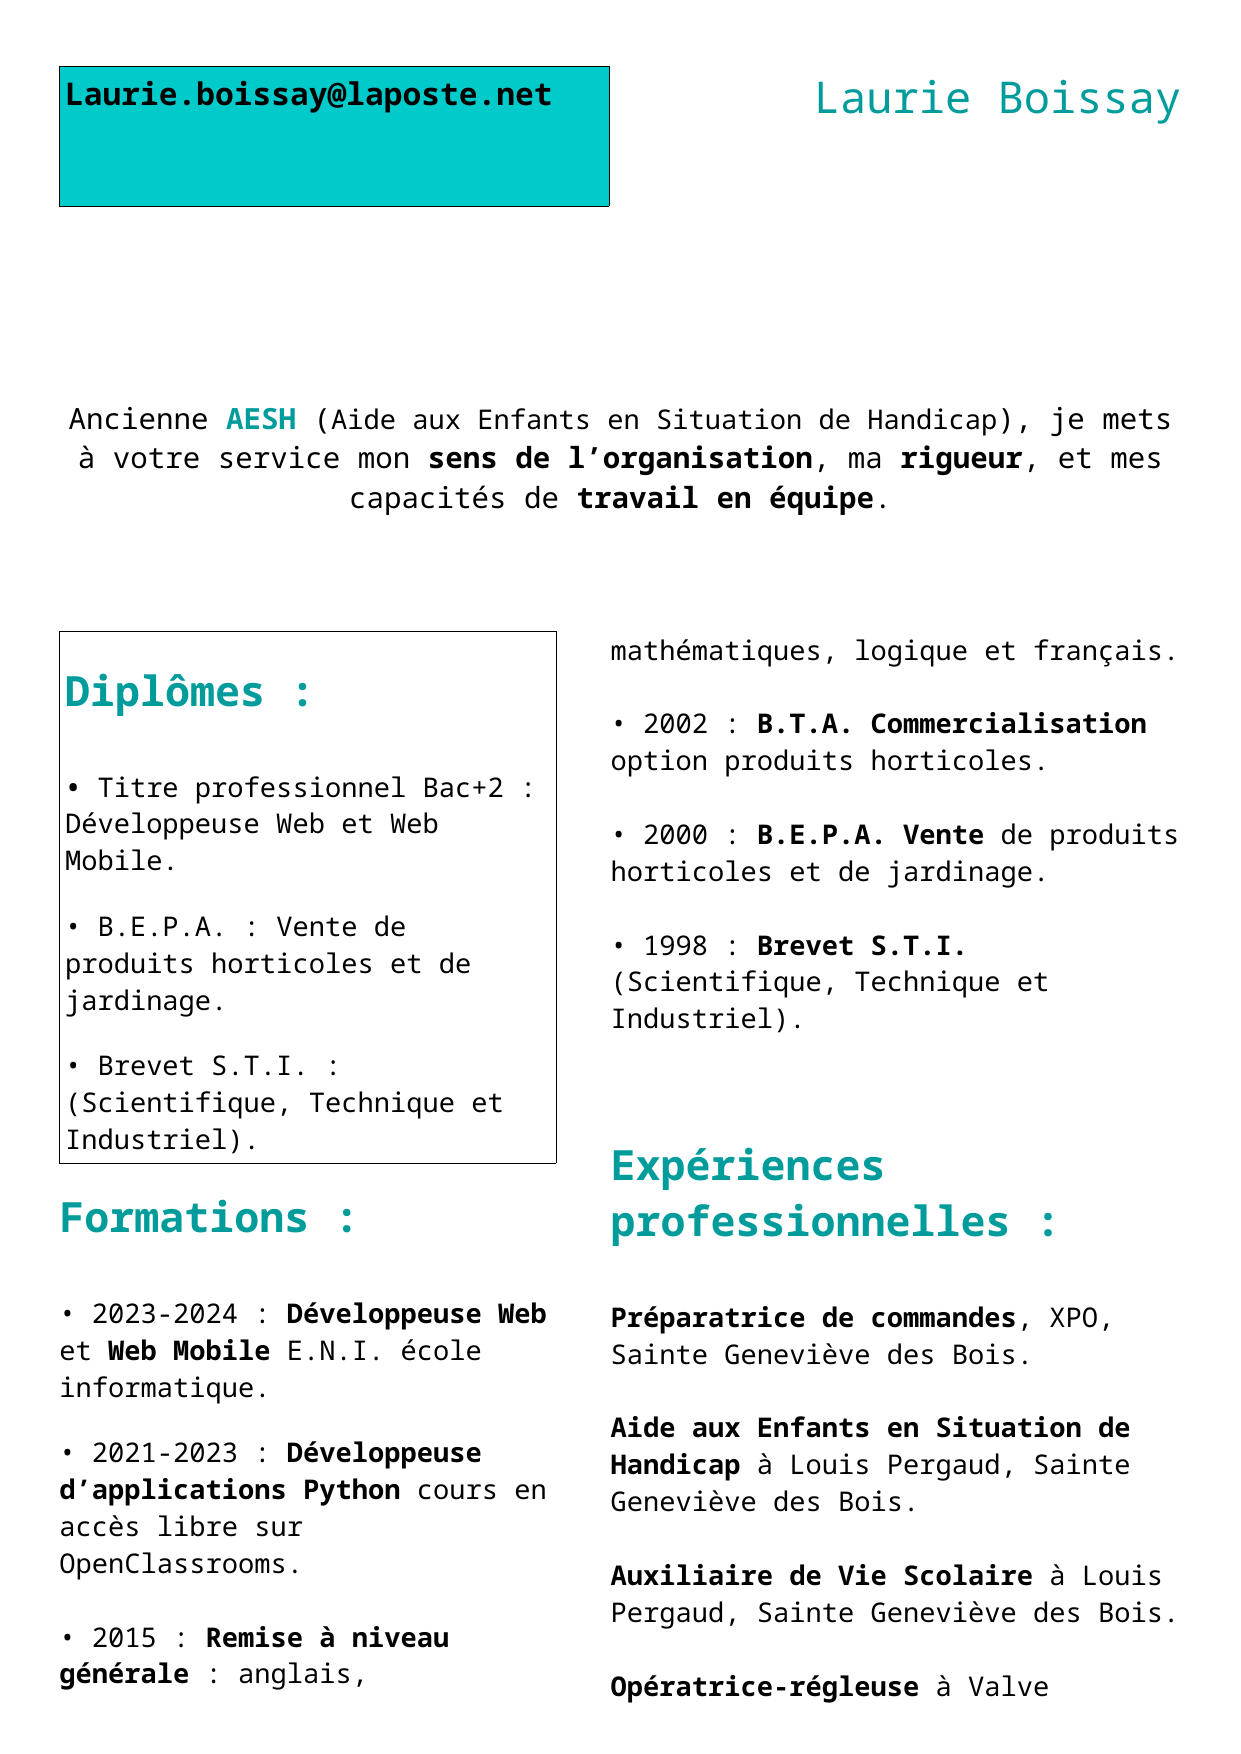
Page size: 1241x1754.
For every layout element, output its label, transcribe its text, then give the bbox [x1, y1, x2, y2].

subtitle Formations : [59, 1188, 554, 1245]
text • 2021-2023 : Développeuse d’applications Python cours en accès libre sur OpenClassrooms. [59, 1434, 554, 1581]
title Laurie Boissay [611, 66, 1181, 126]
text • 1998 : Brevet S.T.I. (Scientifique, Technique et Industriel). [610, 926, 1181, 1037]
text • 2015 : Remise à niveau générale : anglais, [59, 1618, 554, 1692]
text Auxiliaire de Vie Scolaire à Louis Pergaud, Sainte Geneviève des Bois. [610, 1556, 1181, 1630]
text mathématiques, logique et français. [610, 631, 1181, 668]
subtitle Ancienne AESH (Aide aux Enfants en Situation de Handicap), je mets à votre service mon sens de l’organisation, ma rigueur, et mes capacités de travail en équipe. [59, 398, 1181, 517]
text Préparatrice de commandes, XPO, Sainte Geneviève des Bois. [610, 1298, 1181, 1372]
text • 2023-2024 : Développeuse Web et Web Mobile E.N.I. école informatique. [59, 1294, 554, 1405]
subtitle Expériences professionnelles : [610, 1135, 1181, 1249]
text • 2000 : B.E.P.A. Vente de produits horticoles et de jardinage. [610, 815, 1181, 889]
text Opératrice-régleuse à Valve [610, 1667, 1181, 1704]
text Aide aux Enfants en Situation de Handicap à Louis Pergaud, Sainte Geneviève des Bois. [610, 1409, 1181, 1519]
table_header Diplômes : • Titre professionnel Bac+2 : Développeuse Web et Web Mobile. • B.E.P.A. : Vente de produits horticoles et de jardinage. • Brevet S.T.I. : (Scientifique, Technique et Industriel). [60, 632, 556, 1163]
table_header Laurie.boissay@laposte.net [60, 67, 609, 206]
text • 2002 : B.T.A. Commercialisation option produits horticoles. [610, 705, 1181, 778]
